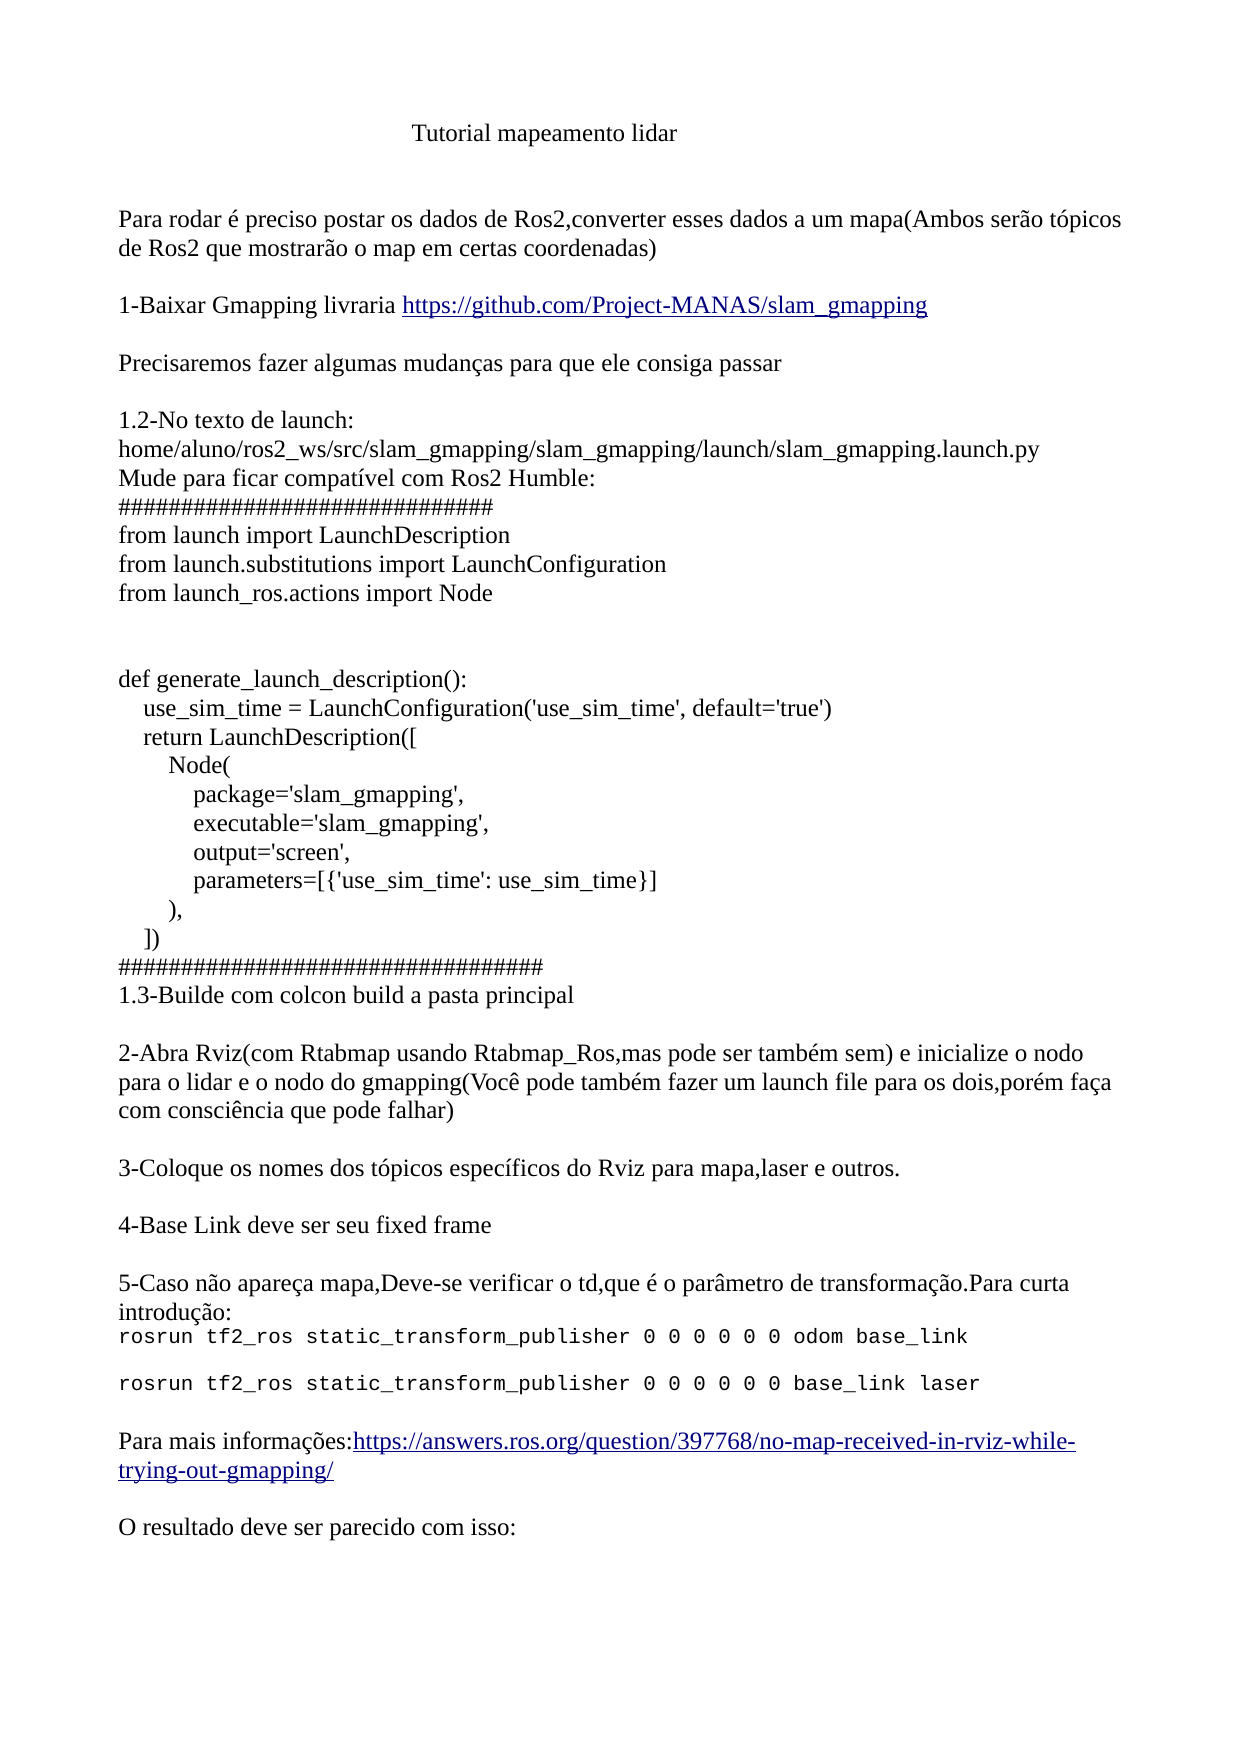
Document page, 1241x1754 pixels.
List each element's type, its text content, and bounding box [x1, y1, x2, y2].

text 1.3-Builde com colcon build a pasta principal [118, 981, 1122, 1009]
text Tutorial mapeamento lidar [118, 118, 1122, 147]
text 1-Baixar Gmapping livraria https://github.com/Project-MANAS/slam_gmapping [118, 291, 1122, 319]
text ), [118, 894, 1122, 923]
text output='screen', [118, 837, 1122, 866]
text rosrun tf2_ros static_transform_publisher 0 0 0 0 0 0 base_link laser [118, 1373, 1122, 1397]
text use_sim_time = LaunchConfiguration('use_sim_time', default='true') [118, 693, 1122, 722]
text return LaunchDescription([ [118, 722, 1122, 751]
text ]) [118, 923, 1122, 952]
text O resultado deve ser parecido com isso: [118, 1512, 1122, 1541]
text package='slam_gmapping', [118, 779, 1122, 808]
text Node( [118, 751, 1122, 779]
text 5-Caso não apareça mapa,Deve-se verificar o td,que é o parâmetro de transformação.Para curta introdução: [118, 1268, 1122, 1326]
text from launch import LaunchDescription [118, 521, 1122, 549]
text executable='slam_gmapping', [118, 808, 1122, 837]
text Precisaremos fazer algumas mudanças para que ele consiga passar [118, 348, 1122, 377]
text Para rodar é preciso postar os dados de Ros2,converter esses dados a um mapa(Ambos serão tópicos de Ros2 que mostrarão o map em certas coordenadas) [118, 204, 1122, 262]
text Mude para ficar compatível com Ros2 Humble: [118, 463, 1122, 492]
text def generate_launch_description(): [118, 664, 1122, 693]
text ############################## [118, 492, 1122, 521]
text rosrun tf2_ros static_transform_publisher 0 0 0 0 0 0 odom base_link [118, 1326, 1122, 1349]
text from launch_ros.actions import Node [118, 578, 1122, 607]
text parameters=[{'use_sim_time': use_sim_time}] [118, 866, 1122, 894]
text 2-Abra Rviz(com Rtabmap usando Rtabmap_Ros,mas pode ser também sem) e inicialize o nodo para o lidar e o nodo do gmapping(Você pode também fazer um launch file para os dois,porém faça com consciência que pode falhar) [118, 1038, 1122, 1124]
text 4-Base Link deve ser seu fixed frame [118, 1211, 1122, 1239]
text Para mais informações:https://answers.ros.org/question/397768/no-map-received-in-rviz-while-trying-out-gmapping/ [118, 1426, 1122, 1483]
text 3-Coloque os nomes dos tópicos específicos do Rviz para mapa,laser e outros. [118, 1153, 1122, 1182]
text ################################## [118, 952, 1122, 981]
text 1.2-No texto de launch: home/aluno/ros2_ws/src/slam_gmapping/slam_gmapping/launch/slam_gmapping.launch.py [118, 406, 1122, 463]
text from launch.substitutions import LaunchConfiguration [118, 549, 1122, 578]
